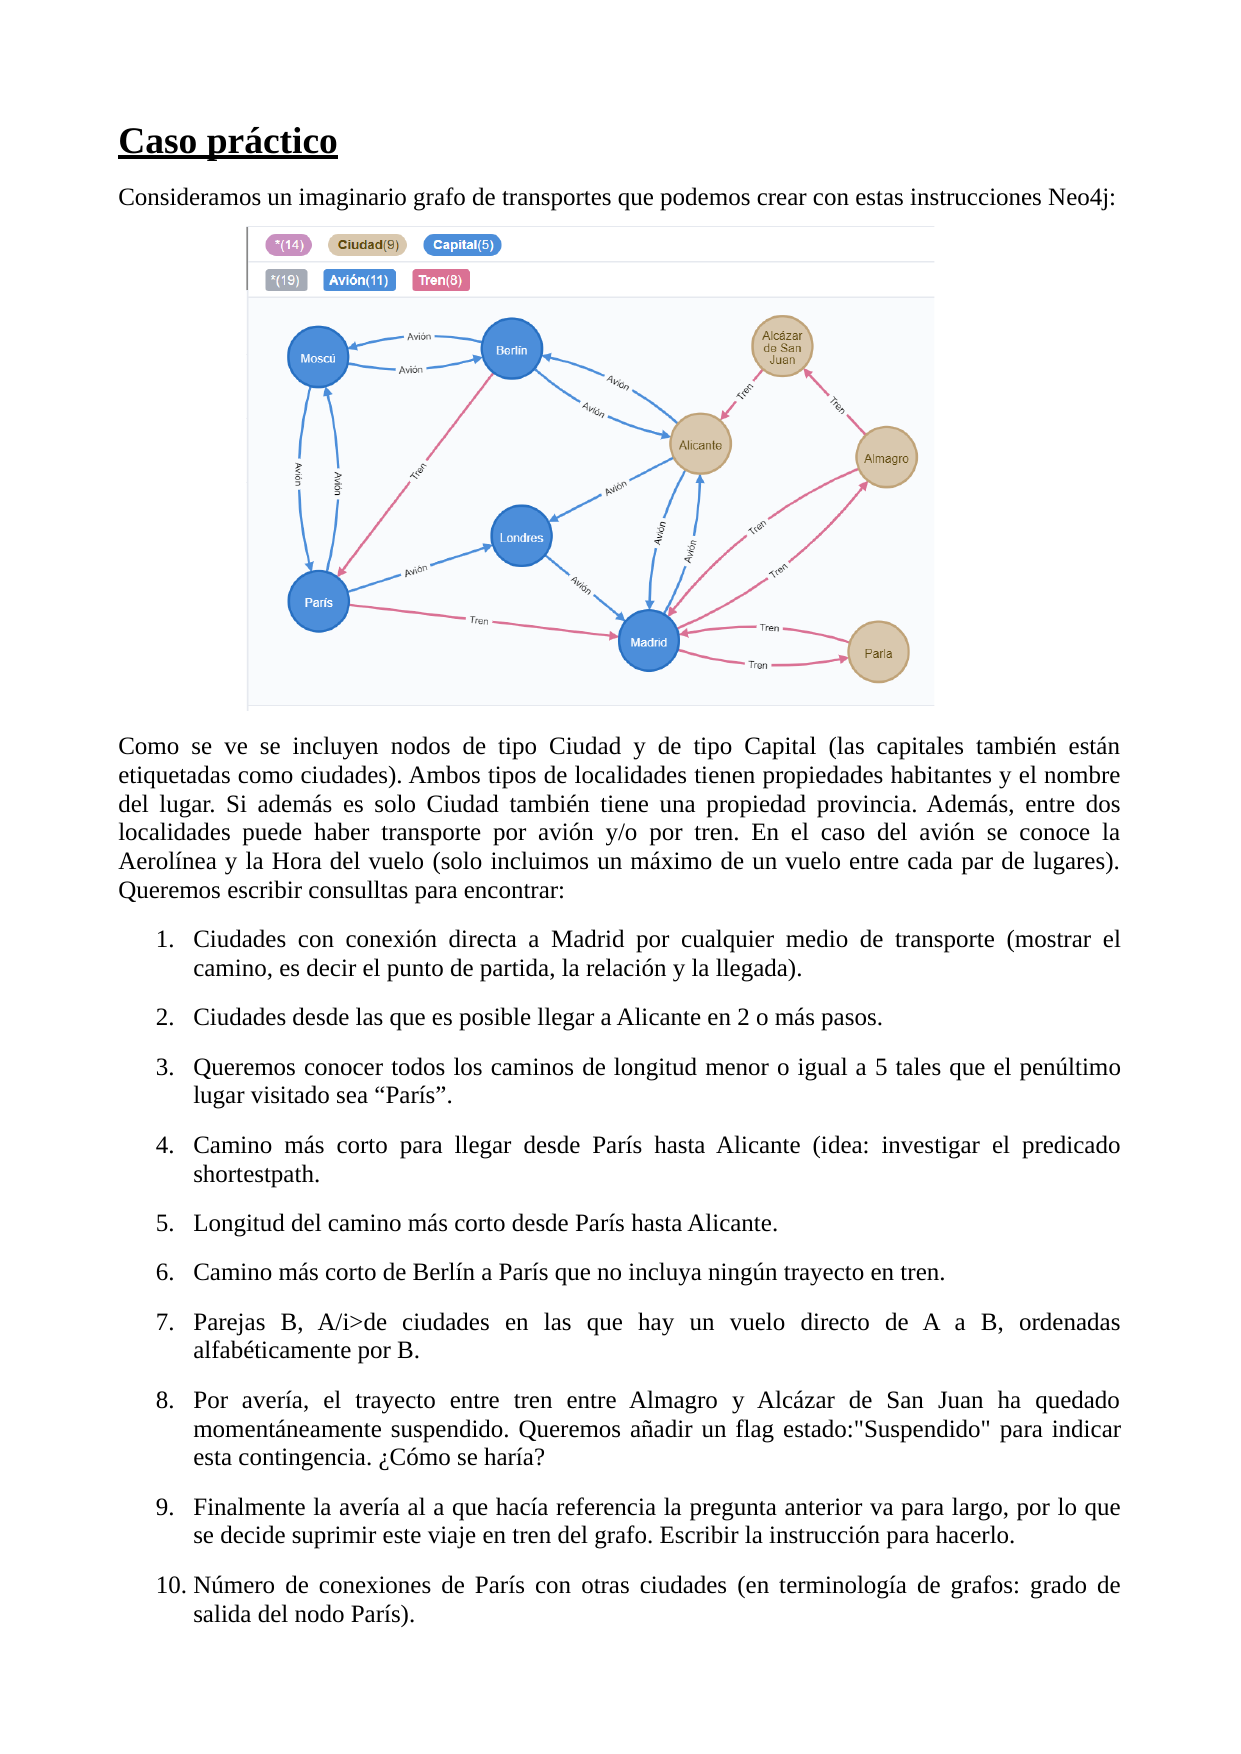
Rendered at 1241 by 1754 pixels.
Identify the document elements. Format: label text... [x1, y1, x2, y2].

list Número de conexiones de París con otras ciudades (en terminología de grafos: grado de salida del nodo París). [156, 1570, 1122, 1627]
list Ciudades desde las que es posible llegar a Alicante en 2 o más pasos. [156, 1002, 1122, 1031]
list Finalmente la avería al a que hacía referencia la pregunta anterior va para largo, por lo que se decide suprimir este viaje en tren del grafo. Escribir la instrucción para hacerlo. [156, 1492, 1122, 1549]
list Ciudades con conexión directa a Madrid por cualquier medio de transporte (mostrar el camino, es decir el punto de partida, la relación y la llegada). [156, 924, 1122, 982]
text Consideramos un imaginario grafo de transportes que podemos crear con estas instrucciones Neo4j: [118, 182, 1122, 211]
list Longitud del camino más corto desde París hasta Alicante. [156, 1208, 1122, 1237]
list Camino más corto de Berlín a París que no incluya ningún trayecto en tren. [156, 1257, 1122, 1286]
picture [246, 221, 935, 711]
text Caso práctico [118, 118, 1122, 161]
text Como se ve se incluyen nodos de tipo Ciudad y de tipo Capital (las capitales también están etiquetadas como ciudades). Ambos tipos de localidades tienen propiedades habitantes y el nombre del lugar. Si además es solo Ciudad también tiene una propiedad provincia. Además, entre dos localidades puede haber transporte por avión y/o por tren. En el caso del avión se conoce la Aerolínea y la Hora del vuelo (solo incluimos un máximo de un vuelo entre cada par de lugares). Queremos escribir consulltas para encontrar: [118, 231, 1122, 904]
list Camino más corto para llegar desde París hasta Alicante (idea: investigar el predicado shortestpath. [156, 1130, 1122, 1187]
list Parejas B, A/i>de ciudades en las que hay un vuelo directo de A a B, ordenadas alfabéticamente por B. [156, 1307, 1122, 1364]
list Queremos conocer todos los caminos de longitud menor o igual a 5 tales que el penúltimo lugar visitado sea “París”. [156, 1052, 1122, 1109]
list Por avería, el trayecto entre tren entre Almagro y Alcázar de San Juan ha quedado momentáneamente suspendido. Queremos añadir un flag estado:"Suspendido" para indicar esta contingencia. ¿Cómo se haría? [156, 1385, 1122, 1471]
